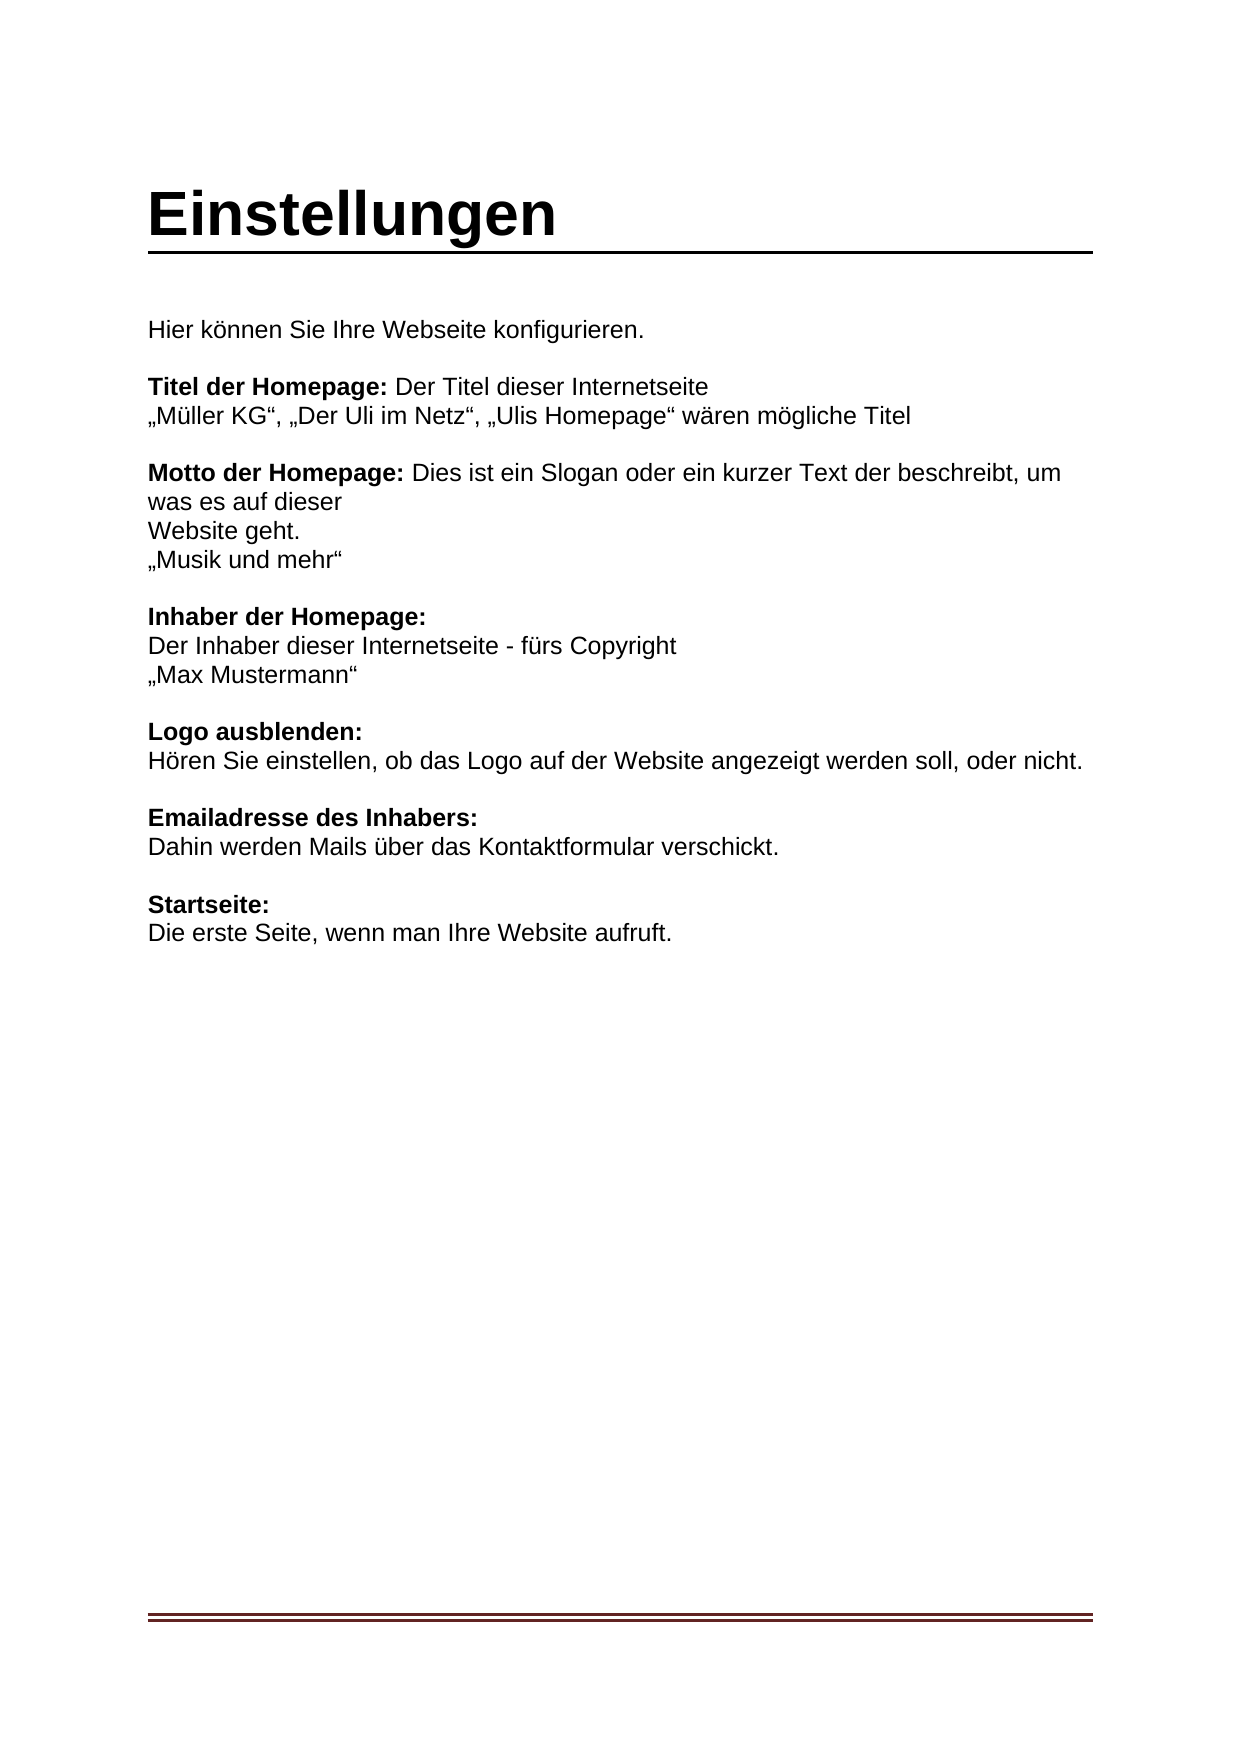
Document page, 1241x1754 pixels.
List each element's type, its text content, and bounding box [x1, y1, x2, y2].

text Der Inhaber dieser Internetseite - fürs Copyright [148, 631, 1093, 659]
text Dahin werden Mails über das Kontaktformular verschickt. [148, 832, 1093, 861]
text Emailadresse des Inhabers: [148, 803, 1093, 832]
text Einstellungen [148, 177, 1093, 251]
text „Max Mustermann“ [148, 659, 1093, 688]
text „Musik und mehr“ [148, 544, 1093, 573]
text Startseite: [148, 889, 1093, 918]
text Logo ausblenden: [148, 717, 1093, 746]
text Hier können Sie Ihre Webseite konfigurieren. [148, 314, 1093, 343]
text Hören Sie einstellen, ob das Logo auf der Website angezeigt werden soll, oder nicht. [148, 746, 1093, 774]
text Titel der Homepage: Der Titel dieser Internetseite [148, 372, 1093, 401]
text Inhaber der Homepage: [148, 602, 1093, 631]
text Die erste Seite, wenn man Ihre Website aufruft. [148, 918, 1093, 947]
text „Müller KG“, „Der Uli im Netz“, „Ulis Homepage“ wären mögliche Titel [148, 401, 1093, 429]
text Website geht. [148, 516, 1093, 544]
text Motto der Homepage: Dies ist ein Slogan oder ein kurzer Text der beschreibt, um was es auf dieser [148, 458, 1093, 516]
